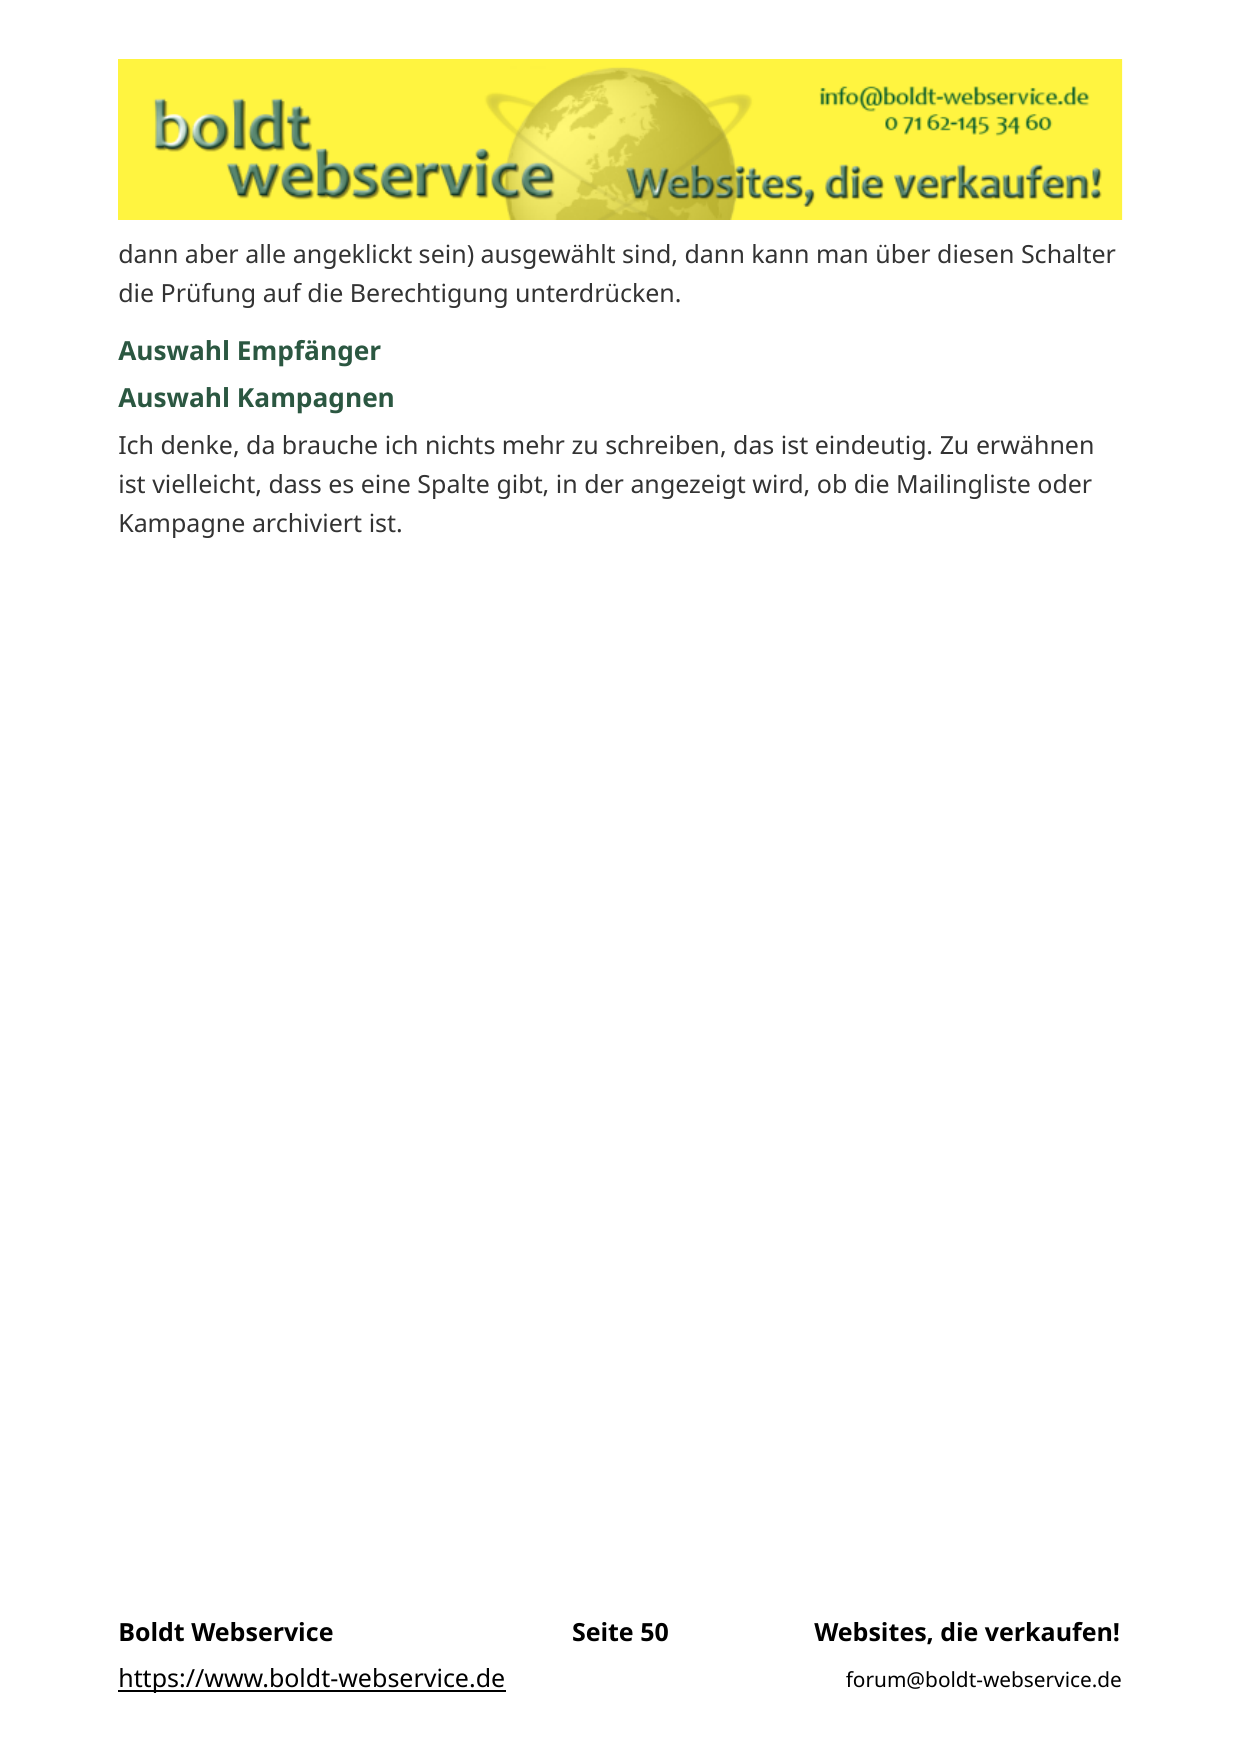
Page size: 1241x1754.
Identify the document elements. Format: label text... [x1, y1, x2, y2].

subtitle Auswahl Empfänger [118, 332, 1122, 368]
text Ich denke, da brauche ich nichts mehr zu schreiben, das ist eindeutig. Zu erwähnen ist vielleicht, dass es eine Spalte gibt, in der angezeigt wird, ob die Mailingliste oder Kampagne archiviert ist. [118, 427, 1122, 540]
subtitle Auswahl Kampagnen [118, 380, 1122, 416]
picture [118, 59, 1123, 220]
text dann aber alle angeklickt sein) ausgewählt sind, dann kann man über diesen Schalter die Prüfung auf die Berechtigung unterdrücken. [118, 236, 1122, 309]
